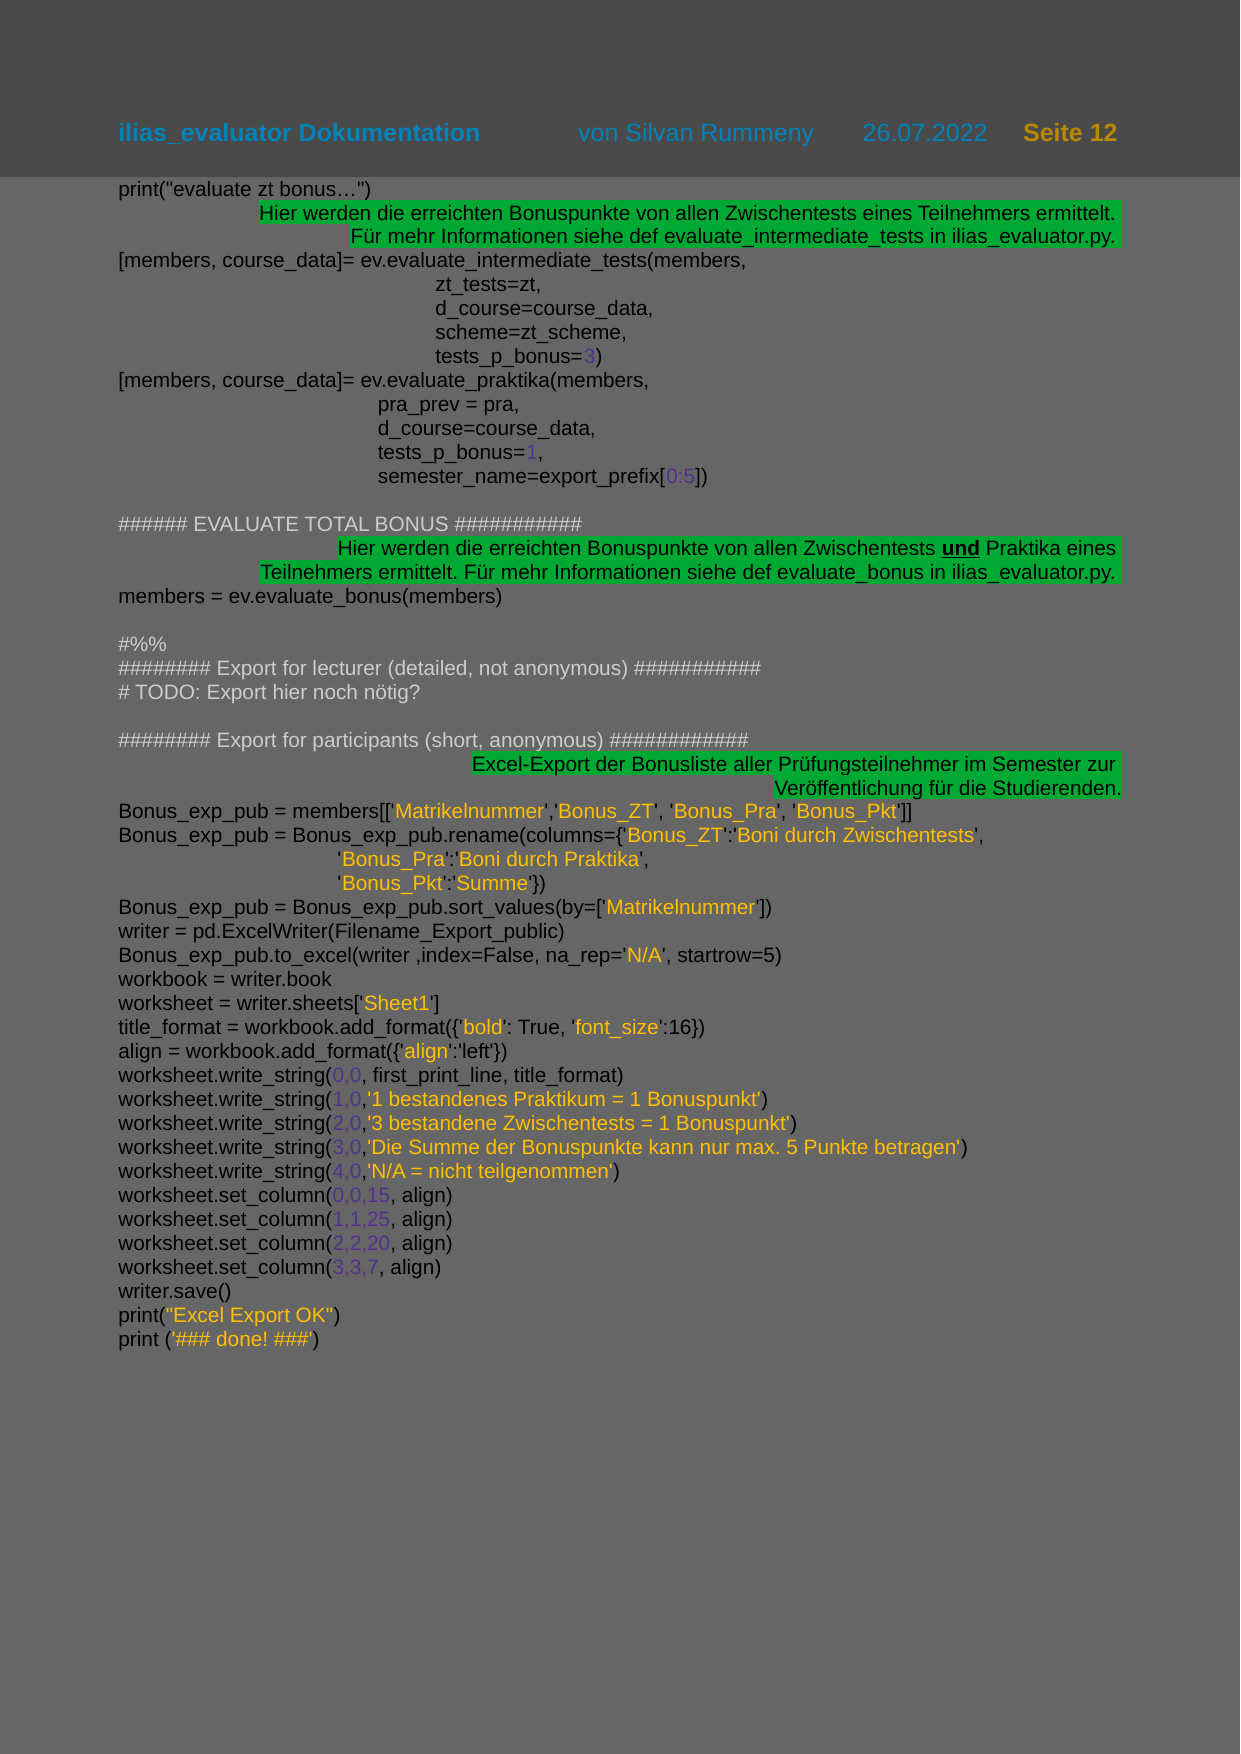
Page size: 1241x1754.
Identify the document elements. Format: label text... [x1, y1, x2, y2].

text [members, course_data]= ev.evaluate_intermediate_tests(members, [118, 248, 1122, 272]
text title_format = workbook.add_format({'bold': True, 'font_size':16}) [118, 1015, 1122, 1039]
text 'Bonus_Pra':'Boni durch Praktika', [118, 847, 1122, 871]
text worksheet.set_column(2,2,20, align) [118, 1231, 1122, 1254]
text ######## Export for participants (short, anonymous) ############ [118, 727, 1122, 751]
text Bonus_exp_pub = members[['Matrikelnummer','Bonus_ZT', 'Bonus_Pra', 'Bonus_Pkt']] [118, 799, 1122, 823]
text Excel-Export der Bonusliste aller Prüfungsteilnehmer im Semester zur [118, 751, 1122, 775]
text worksheet.write_string(3,0,'Die Summe der Bonuspunkte kann nur max. 5 Punkte betragen') [118, 1135, 1122, 1159]
text Teilnehmers ermittelt. Für mehr Informationen siehe def evaluate_bonus in ilias_evaluator.py. [118, 560, 1122, 584]
text print ('### done! ###') [118, 1326, 1122, 1350]
text print("Excel Export OK") [118, 1302, 1122, 1326]
text writer = pd.ExcelWriter(Filename_Export_public) [118, 919, 1122, 943]
text members = ev.evaluate_bonus(members) [118, 584, 1122, 608]
text Für mehr Informationen siehe def evaluate_intermediate_tests in ilias_evaluator.py. [118, 224, 1122, 248]
text writer.save() [118, 1278, 1122, 1302]
text Bonus_exp_pub.to_excel(writer ,index=False, na_rep='N/A', startrow=5) [118, 943, 1122, 967]
text d_course=course_data, [118, 416, 1122, 440]
text semester_name=export_prefix[0:5]) [118, 464, 1122, 488]
text pra_prev = pra, [118, 392, 1122, 416]
text worksheet.write_string(2,0,'3 bestandene Zwischentests = 1 Bonuspunkt') [118, 1111, 1122, 1135]
text tests_p_bonus=3) [118, 344, 1122, 368]
text zt_tests=zt, [118, 272, 1122, 296]
text worksheet.write_string(1,0,'1 bestandenes Praktikum = 1 Bonuspunkt') [118, 1087, 1122, 1111]
text worksheet.set_column(1,1,25, align) [118, 1207, 1122, 1231]
text Hier werden die erreichten Bonuspunkte von allen Zwischentests eines Teilnehmers ermittelt. [118, 200, 1122, 224]
text tests_p_bonus=1, [118, 440, 1122, 464]
text worksheet = writer.sheets['Sheet1'] [118, 991, 1122, 1015]
text ###### EVALUATE TOTAL BONUS ########### [118, 512, 1122, 536]
text Veröffentlichung für die Studierenden. [118, 775, 1122, 799]
text d_course=course_data, [118, 296, 1122, 320]
text worksheet.set_column(3,3,7, align) [118, 1254, 1122, 1278]
text worksheet.write_string(4,0,'N/A = nicht teilgenommen') [118, 1159, 1122, 1183]
text print("evaluate zt bonus…") [118, 178, 1122, 200]
text workbook = writer.book [118, 967, 1122, 991]
text align = workbook.add_format({'align':'left'}) [118, 1039, 1122, 1063]
text #%% [118, 632, 1122, 656]
text Hier werden die erreichten Bonuspunkte von allen Zwischentests und Praktika eines [118, 536, 1122, 560]
text worksheet.write_string(0,0, first_print_line, title_format) [118, 1063, 1122, 1087]
text [members, course_data]= ev.evaluate_praktika(members, [118, 368, 1122, 392]
text worksheet.set_column(0,0,15, align) [118, 1183, 1122, 1207]
text Bonus_exp_pub = Bonus_exp_pub.sort_values(by=['Matrikelnummer']) [118, 895, 1122, 919]
text 'Bonus_Pkt':'Summe'}) [118, 871, 1122, 895]
text scheme=zt_scheme, [118, 320, 1122, 344]
text ######## Export for lecturer (detailed, not anonymous) ########### [118, 656, 1122, 679]
text # TODO: Export hier noch nötig? [118, 679, 1122, 703]
text Bonus_exp_pub = Bonus_exp_pub.rename(columns={'Bonus_ZT':'Boni durch Zwischentests', [118, 823, 1122, 847]
